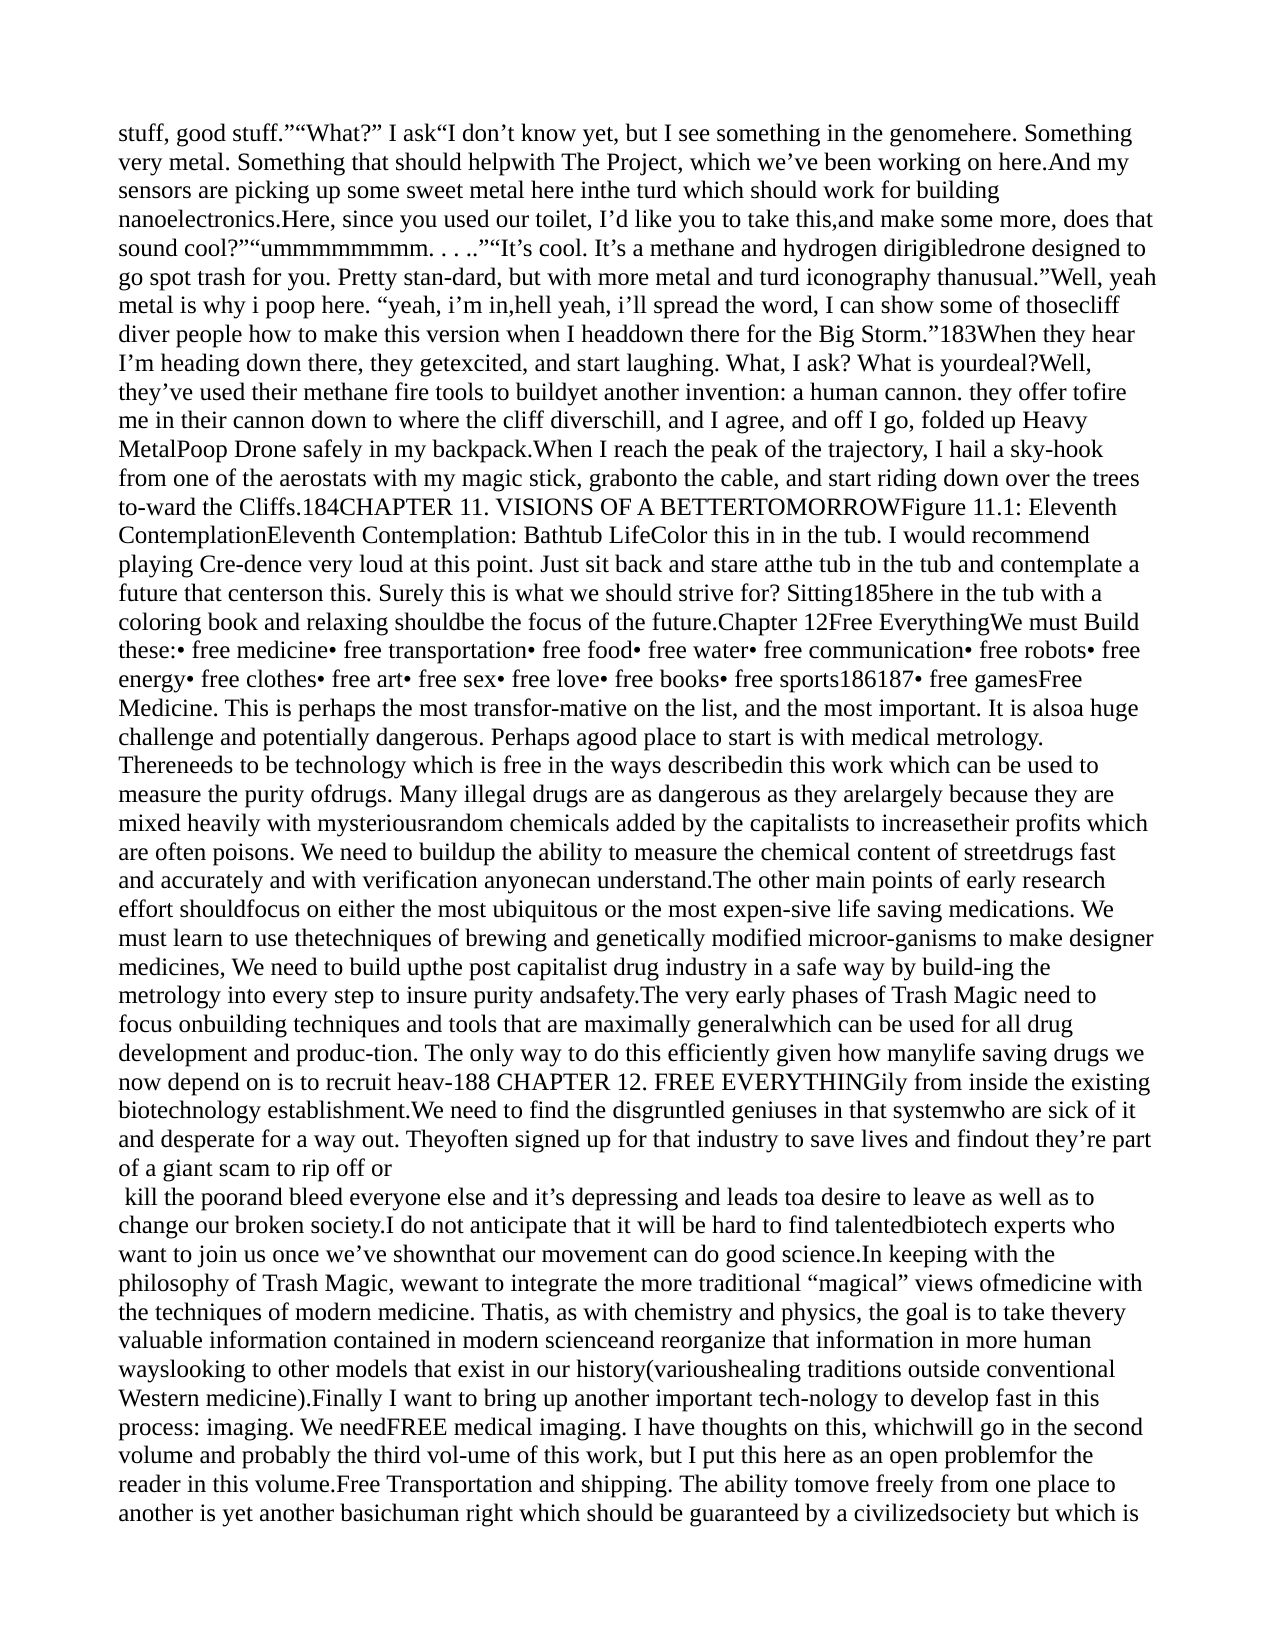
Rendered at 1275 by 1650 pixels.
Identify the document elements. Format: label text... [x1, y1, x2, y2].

text kill the poorand bleed everyone else and it’s depressing and leads toa desire to leave as well as to change our broken society.I do not anticipate that it will be hard to find talentedbiotech experts who want to join us once we’ve shownthat our movement can do good science.In keeping with the philosophy of Trash Magic, wewant to integrate the more traditional “magical” views ofmedicine with the techniques of modern medicine. Thatis, as with chemistry and physics, the goal is to take thevery valuable information contained in modern scienceand reorganize that information in more human wayslooking to other models that exist in our history(varioushealing traditions outside conventional Western medicine).Finally I want to bring up another important tech-nology to develop fast in this process: imaging. We needFREE medical imaging. I have thoughts on this, whichwill go in the second volume and probably the third vol-ume of this work, but I put this here as an open problemfor the reader in this volume.Free Transportation and shipping. The ability tomove freely from one place to another is yet another basichuman right which should be guaranteed by a civilizedsociety but which is [118, 1182, 1157, 1527]
text stuff, good stuff.”“What?” I ask“I don’t know yet, but I see something in the genomehere. Something very metal. Something that should helpwith The Project, which we’ve been working on here.And my sensors are picking up some sweet metal here inthe turd which should work for building nanoelectronics.Here, since you used our toilet, I’d like you to take this,and make some more, does that sound cool?”“ummmmmmmm. . . ..”“It’s cool. It’s a methane and hydrogen dirigibledrone designed to go spot trash for you. Pretty stan-dard, but with more metal and turd iconography thanusual.”Well, yeah metal is why i poop here. “yeah, i’m in,hell yeah, i’ll spread the word, I can show some of thosecliff diver people how to make this version when I headdown there for the Big Storm.”183When they hear I’m heading down there, they getexcited, and start laughing. What, I ask? What is yourdeal?Well, they’ve used their methane fire tools to buildyet another invention: a human cannon. they offer tofire me in their cannon down to where the cliff diverschill, and I agree, and off I go, folded up Heavy MetalPoop Drone safely in my backpack.When I reach the peak of the trajectory, I hail a sky-hook from one of the aerostats with my magic stick, grabonto the cable, and start riding down over the trees to-ward the Cliffs.184CHAPTER 11. VISIONS OF A BETTERTOMORROWFigure 11.1: Eleventh ContemplationEleventh Contemplation: Bathtub LifeColor this in in the tub. I would recommend playing Cre-dence very loud at this point. Just sit back and stare atthe tub in the tub and contemplate a future that centerson this. Surely this is what we should strive for? Sitting185here in the tub with a coloring book and relaxing shouldbe the focus of the future.Chapter 12Free EverythingWe must Build these:• free medicine• free transportation• free food• free water• free communication• free robots• free energy• free clothes• free art• free sex• free love• free books• free sports186187• free gamesFree Medicine. This is perhaps the most transfor-mative on the list, and the most important. It is alsoa huge challenge and potentially dangerous. Perhaps agood place to start is with medical metrology. Thereneeds to be technology which is free in the ways describedin this work which can be used to measure the purity ofdrugs. Many illegal drugs are as dangerous as they arelargely because they are mixed heavily with mysteriousrandom chemicals added by the capitalists to increasetheir profits which are often poisons. We need to buildup the ability to measure the chemical content of streetdrugs fast and accurately and with verification anyonecan understand.The other main points of early research effort shouldfocus on either the most ubiquitous or the most expen-sive life saving medications. We must learn to use thetechniques of brewing and genetically modified microor-ganisms to make designer medicines, We need to build upthe post capitalist drug industry in a safe way by build-ing the metrology into every step to insure purity andsafety.The very early phases of Trash Magic need to focus onbuilding techniques and tools that are maximally generalwhich can be used for all drug development and produc-tion. The only way to do this efficiently given how manylife saving drugs we now depend on is to recruit heav-188 CHAPTER 12. FREE EVERYTHINGily from inside the existing biotechnology establishment.We need to find the disgruntled geniuses in that systemwho are sick of it and desperate for a way out. Theyoften signed up for that industry to save lives and findout they’re part of a giant scam to rip off or [118, 118, 1157, 1182]
